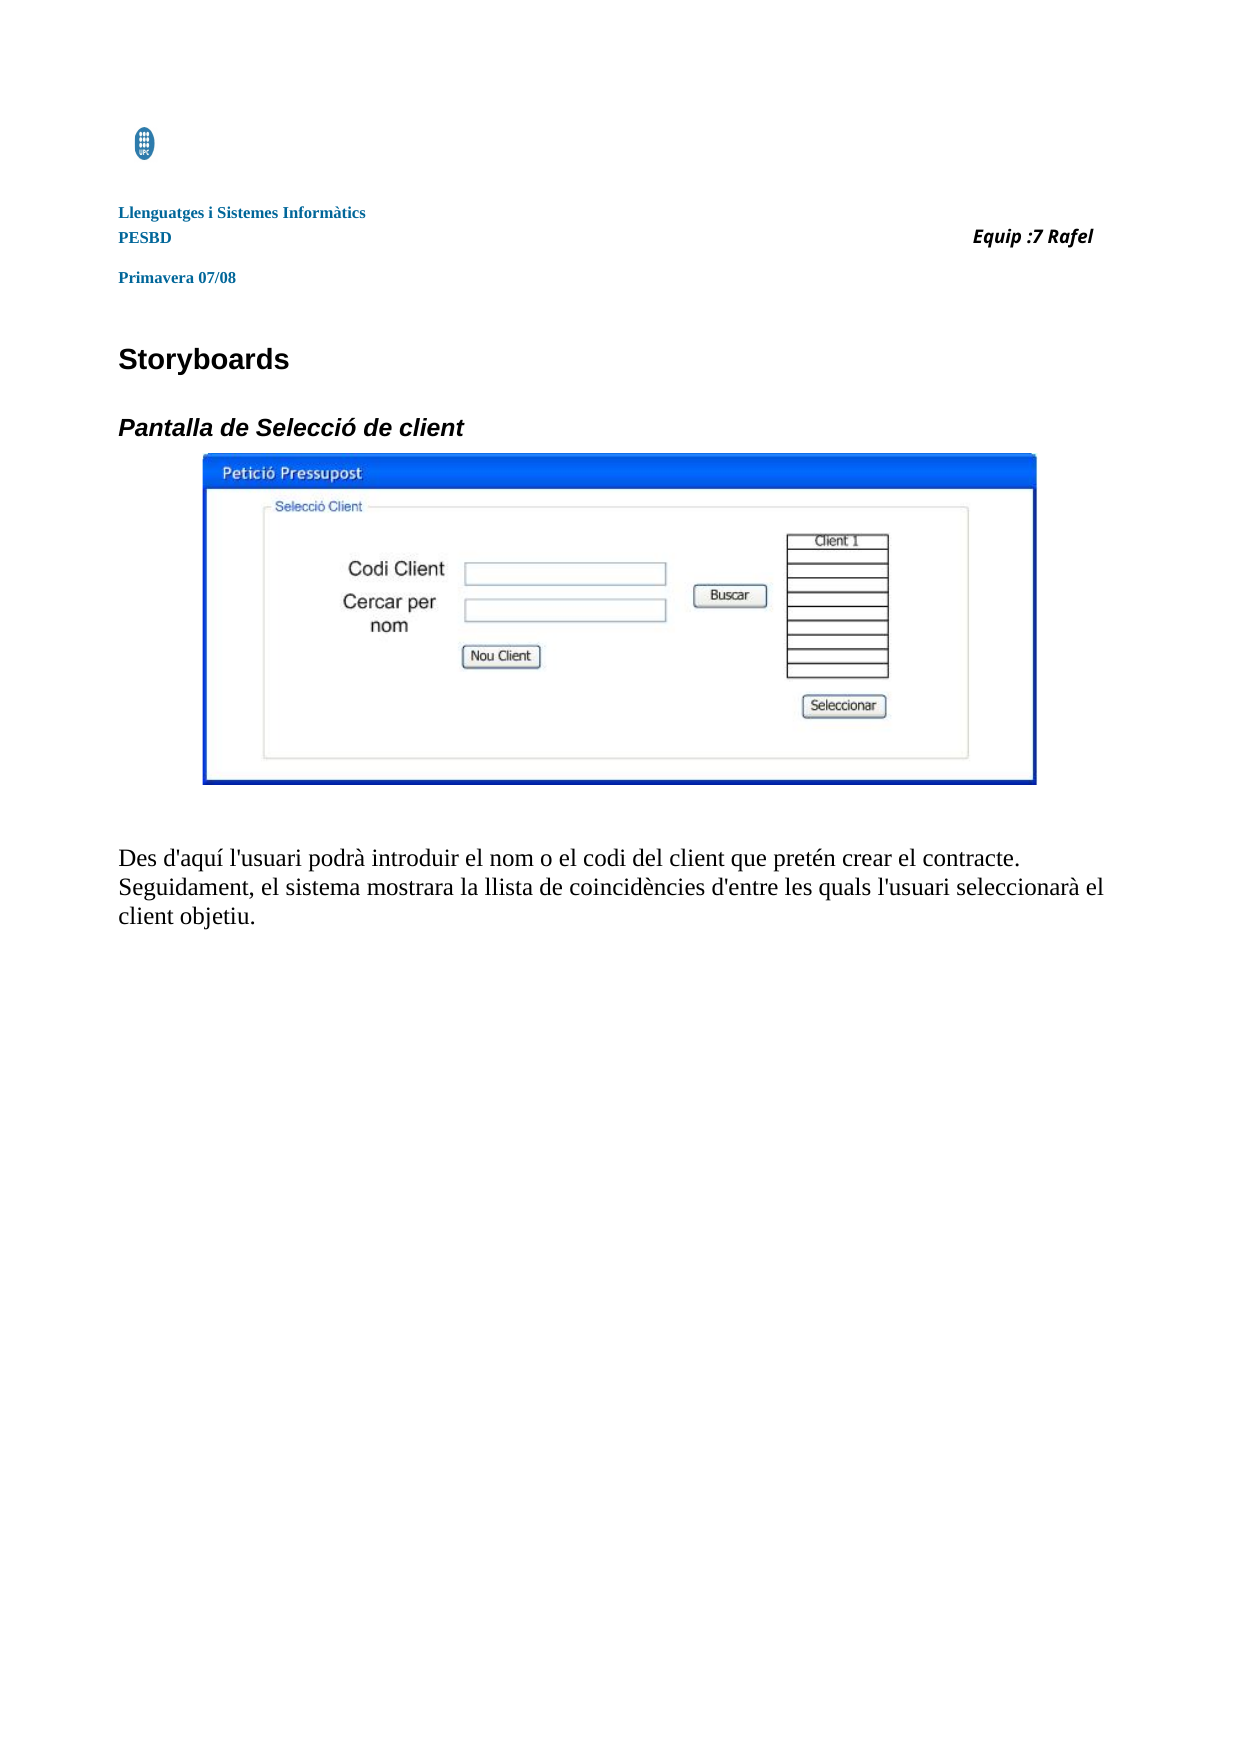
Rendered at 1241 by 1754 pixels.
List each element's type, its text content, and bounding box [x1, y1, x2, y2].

subtitle Pantalla de Selecció de client [118, 413, 1122, 441]
subtitle Storyboards [118, 342, 1122, 375]
picture [202, 453, 1038, 785]
text Des d'aquí l'usuari podrà introduir el nom o el codi del client que pretén crear el contracte. Seguidament, el sistema mostrara la llista de coincidències d'entre les quals l'usuari seleccionarà el client objetiu. [118, 843, 1122, 930]
